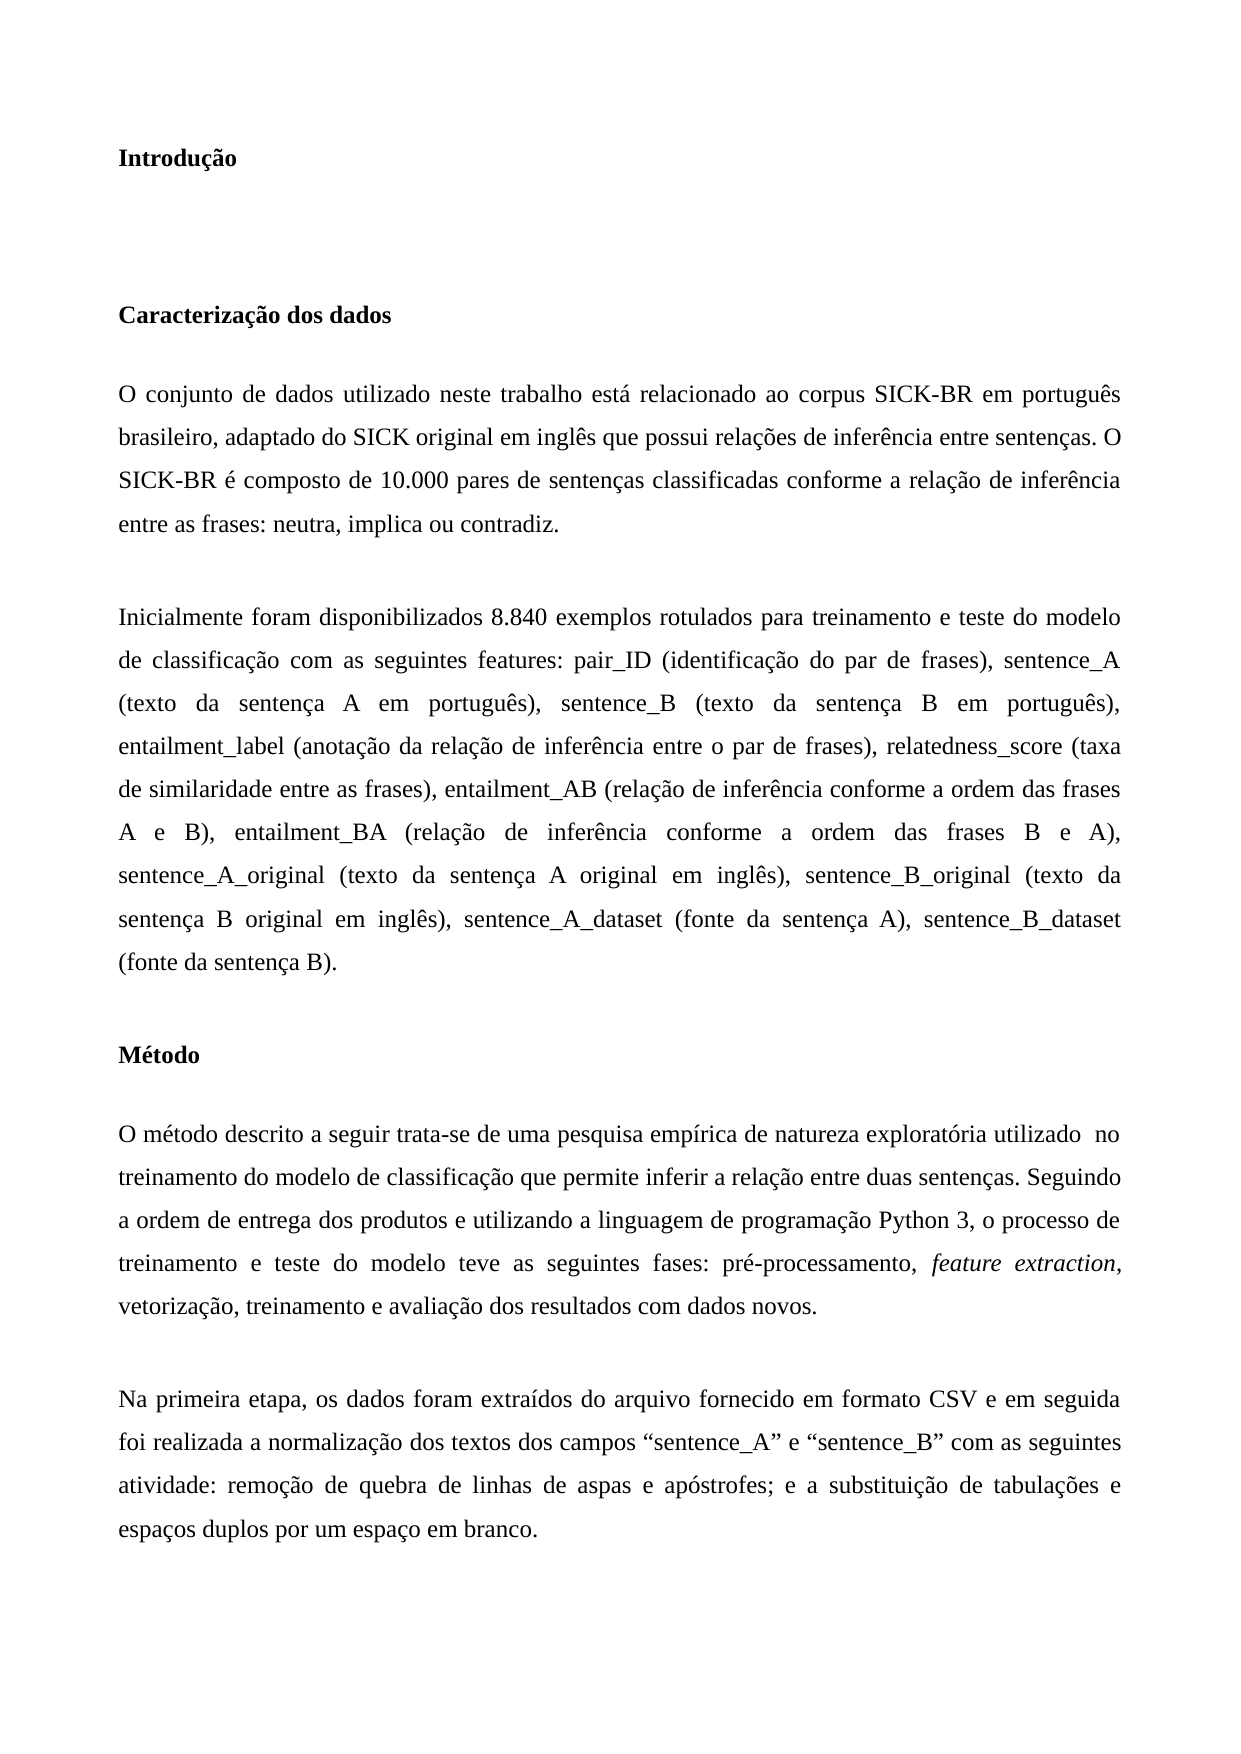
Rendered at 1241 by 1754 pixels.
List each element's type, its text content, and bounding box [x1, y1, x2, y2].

text Na primeira etapa, os dados foram extraídos do arquivo fornecido em formato CSV e em seguida foi realizada a normalização dos textos dos campos “sentence_A” e “sentence_B” com as seguintes atividade: remoção de quebra de linhas de aspas e apóstrofes; e a substituição de tabulações e espaços duplos por um espaço em branco. [118, 1384, 1122, 1542]
text Método [118, 1040, 1122, 1069]
text Caracterização dos dados [118, 301, 1122, 329]
text Introdução [118, 143, 1122, 172]
text O método descrito a seguir trata-se de uma pesquisa empírica de natureza exploratória utilizado no treinamento do modelo de classificação que permite inferir a relação entre duas sentenças. Seguindo a ordem de entrega dos produtos e utilizando a linguagem de programação Python 3, o processo de treinamento e teste do modelo teve as seguintes fases: pré-processamento, feature extraction, vetorização, treinamento e avaliação dos resultados com dados novos. [118, 1119, 1122, 1320]
text Inicialmente foram disponibilizados 8.840 exemplos rotulados para treinamento e teste do modelo de classificação com as seguintes features: pair_ID (identificação do par de frases), sentence_A (texto da sentença A em português), sentence_B (texto da sentença B em português), entailment_label (anotação da relação de inferência entre o par de frases), relatedness_score (taxa de similaridade entre as frases), entailment_AB (relação de inferência conforme a ordem das frases A e B), entailment_BA (relação de inferência conforme a ordem das frases B e A), sentence_A_original (texto da sentença A original em inglês), sentence_B_original (texto da sentença B original em inglês), sentence_A_dataset (fonte da sentença A), sentence_B_dataset (fonte da sentença B). [118, 602, 1122, 976]
text O conjunto de dados utilizado neste trabalho está relacionado ao corpus SICK-BR em português brasileiro, adaptado do SICK original em inglês que possui relações de inferência entre sentenças. O SICK-BR é composto de 10.000 pares de sentenças classificadas conforme a relação de inferência entre as frases: neutra, implica ou contradiz. [118, 379, 1122, 537]
